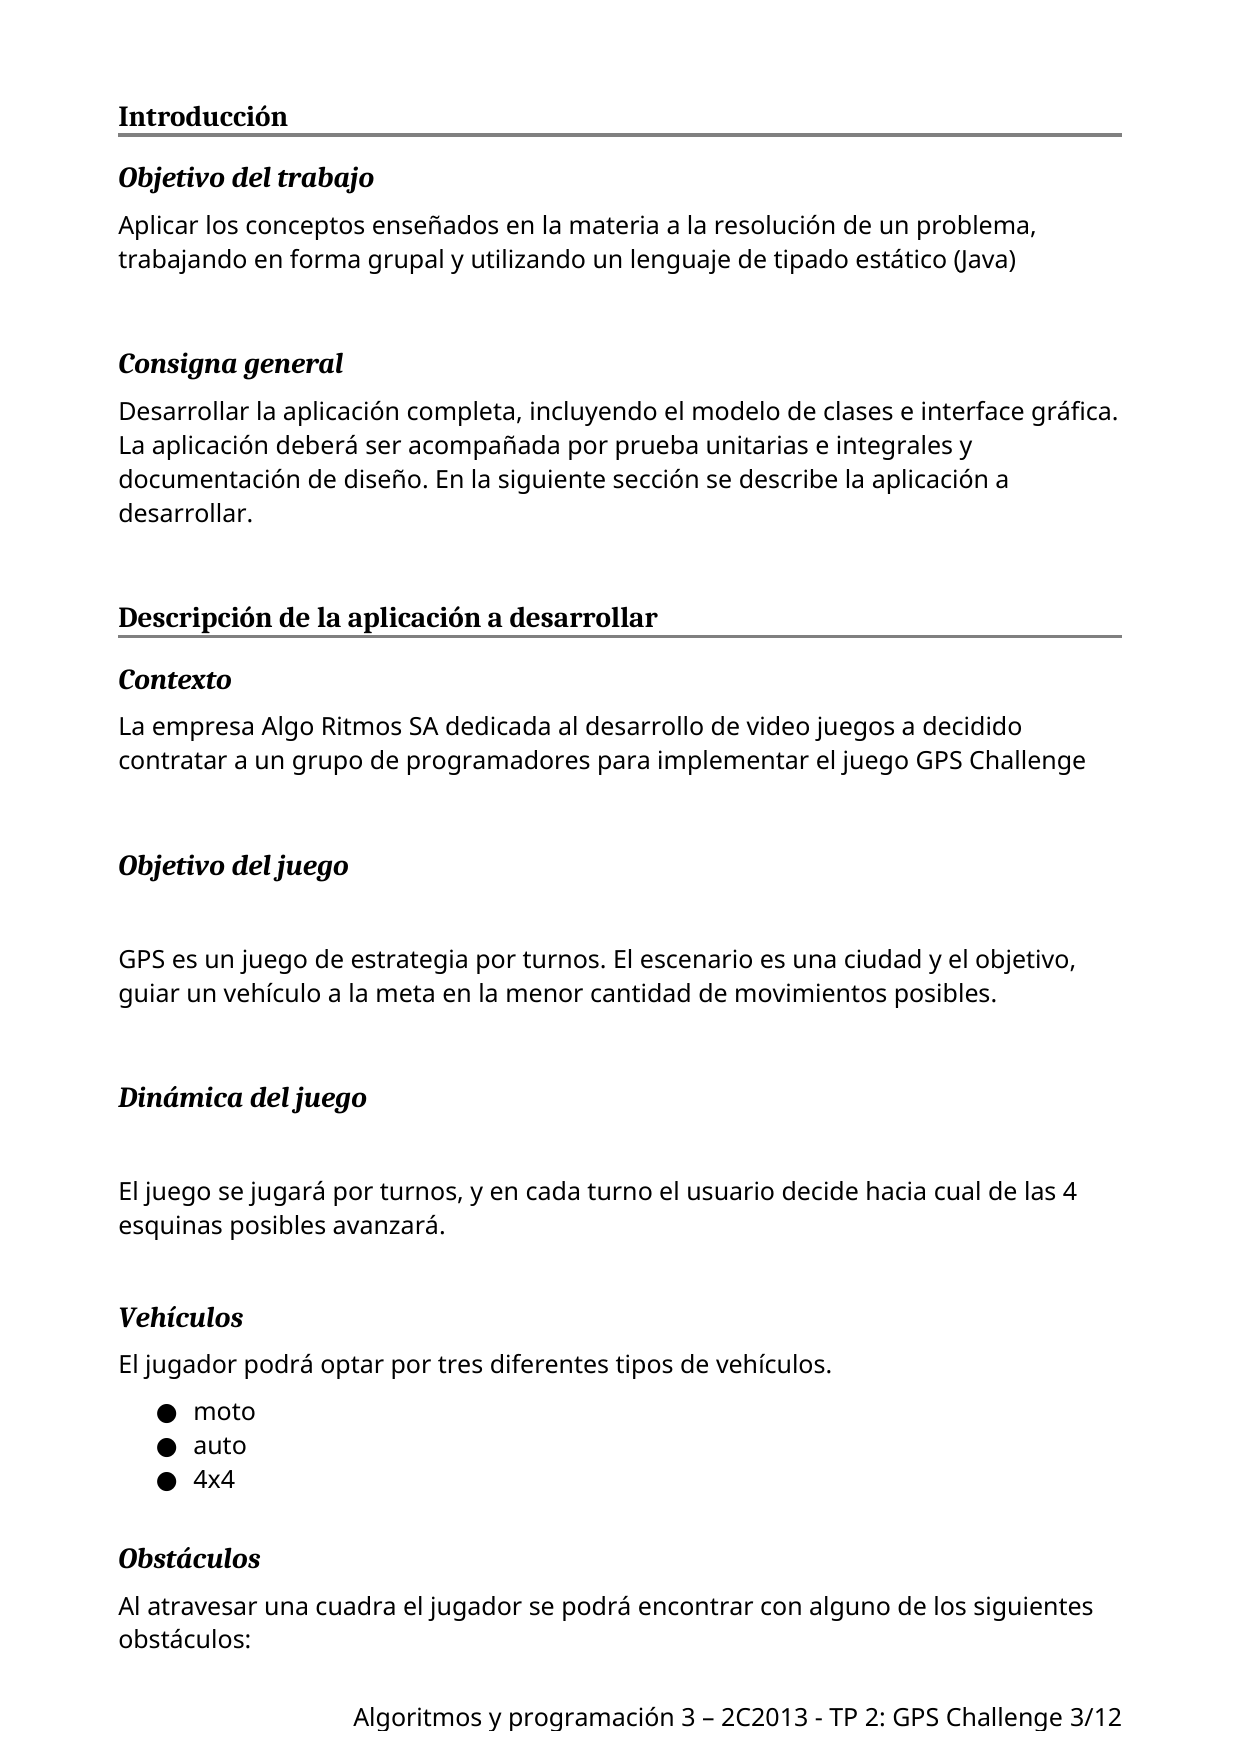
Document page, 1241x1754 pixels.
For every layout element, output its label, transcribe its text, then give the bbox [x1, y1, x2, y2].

subtitle Contexto [118, 663, 1122, 696]
text Desarrollar la aplicación completa, incluyendo el modelo de clases e interface gráfica. La aplicación deberá ser acompañada por prueba unitarias e integrales y documentación de diseño. En la siguiente sección se describe la aplicación a desarrollar. [118, 393, 1122, 530]
subtitle Obstáculos [118, 1542, 1122, 1576]
text El juego se jugará por turnos, y en cada turno el usuario decide hacia cual de las 4 esquinas posibles avanzará. [118, 1173, 1122, 1242]
subtitle Descripción de la aplicación a desarrollar [118, 601, 1122, 635]
list 4x4 [156, 1461, 1122, 1496]
subtitle Objetivo del trabajo [118, 162, 1122, 195]
subtitle Dinámica del juego [118, 1081, 1122, 1114]
subtitle Vehículos [118, 1301, 1122, 1334]
text GPS es un juego de estrategia por turnos. El escenario es una ciudad y el objetivo, guiar un vehículo a la meta en la menor cantidad de movimientos posibles. [118, 941, 1122, 1009]
subtitle Introducción [118, 100, 1122, 133]
list moto [156, 1393, 1122, 1427]
text El jugador podrá optar por tres diferentes tipos de vehículos. [118, 1347, 1122, 1381]
text Al atravesar una cuadra el jugador se podrá encontrar con alguno de los siguientes obstáculos: [118, 1588, 1122, 1656]
text La empresa Algo Ritmos SA dedicada al desarrollo de video juegos a decidido contratar a un grupo de programadores para implementar el juego GPS Challenge [118, 709, 1122, 777]
text Aplicar los conceptos enseñados en la materia a la resolución de un problema, trabajando en forma grupal y utilizando un lenguaje de tipado estático (Java) [118, 208, 1122, 276]
subtitle Consigna general [118, 347, 1122, 381]
list auto [156, 1427, 1122, 1461]
subtitle Objetivo del juego [118, 849, 1122, 882]
